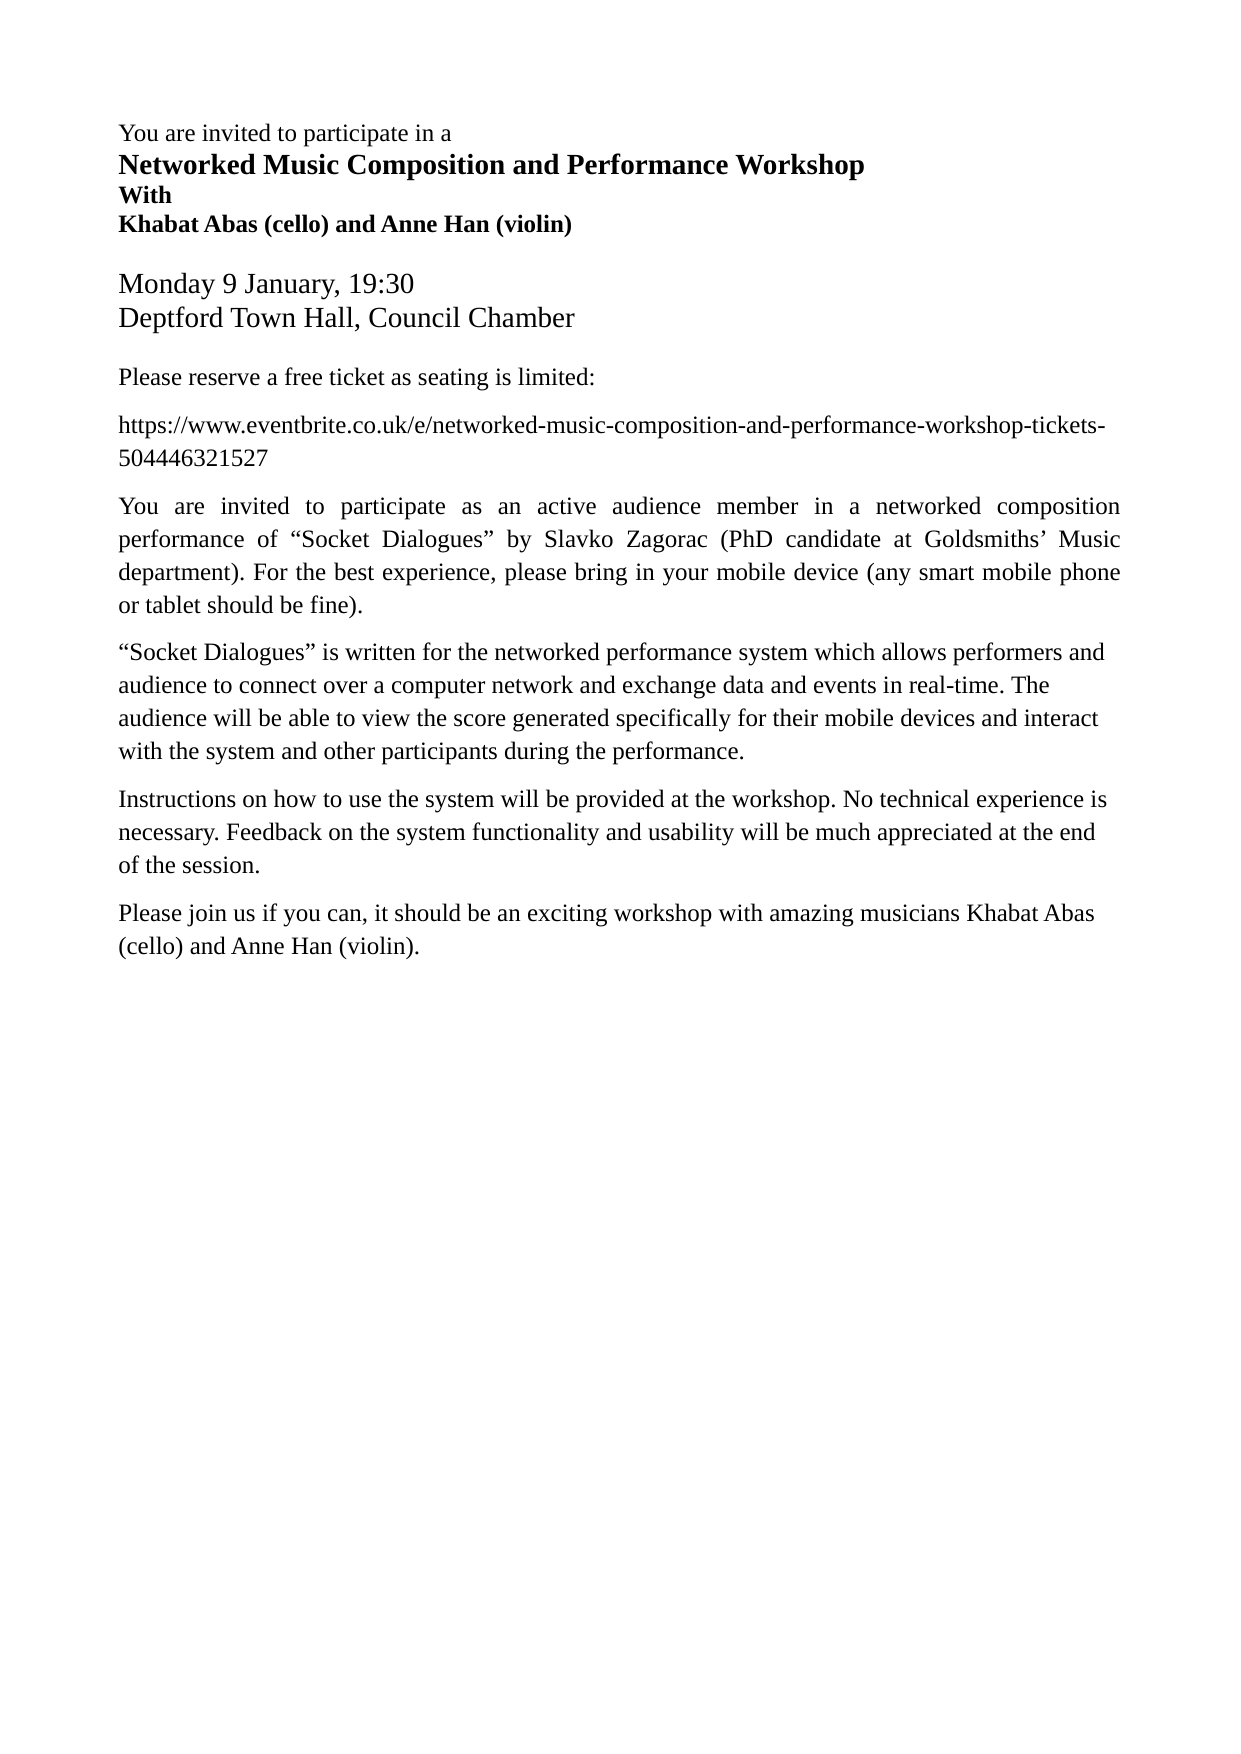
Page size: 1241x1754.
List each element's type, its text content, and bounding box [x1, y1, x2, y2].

text You are invited to participate as an active audience member in a networked composition performance of “Socket Dialogues” by Slavko Zagorac (PhD candidate at Goldsmiths’ Music department). For the best experience, please bring in your mobile device (any smart mobile phone or tablet should be fine). [118, 491, 1122, 618]
text “Socket Dialogues” is written for the networked performance system which allows performers and audience to connect over a computer network and exchange data and events in real-time. The audience will be able to view the score generated specifically for their mobile devices and interact with the system and other participants during the performance. [118, 637, 1122, 765]
text Khabat Abas (cello) and Anne Han (violin) [118, 209, 1122, 238]
text Please join us if you can, it should be an exciting workshop with amazing musicians Khabat Abas (cello) and Anne Han (violin). [118, 898, 1122, 959]
text Networked Music Composition and Performance Workshop [118, 147, 1122, 180]
text Please reserve a free ticket as seating is limited: [118, 362, 1122, 391]
text With [118, 180, 1122, 209]
text Deptford Town Hall, Council Chamber [118, 300, 1122, 334]
text You are invited to participate in a [118, 118, 1122, 147]
text https://www.eventbrite.co.uk/e/networked-music-composition-and-performance-workshop-tickets-504446321527 [118, 410, 1122, 472]
text Instructions on how to use the system will be provided at the workshop. No technical experience is necessary. Feedback on the system functionality and usability will be much appreciated at the end of the session. [118, 784, 1122, 879]
text Monday 9 January, 19:30 [118, 267, 1122, 300]
